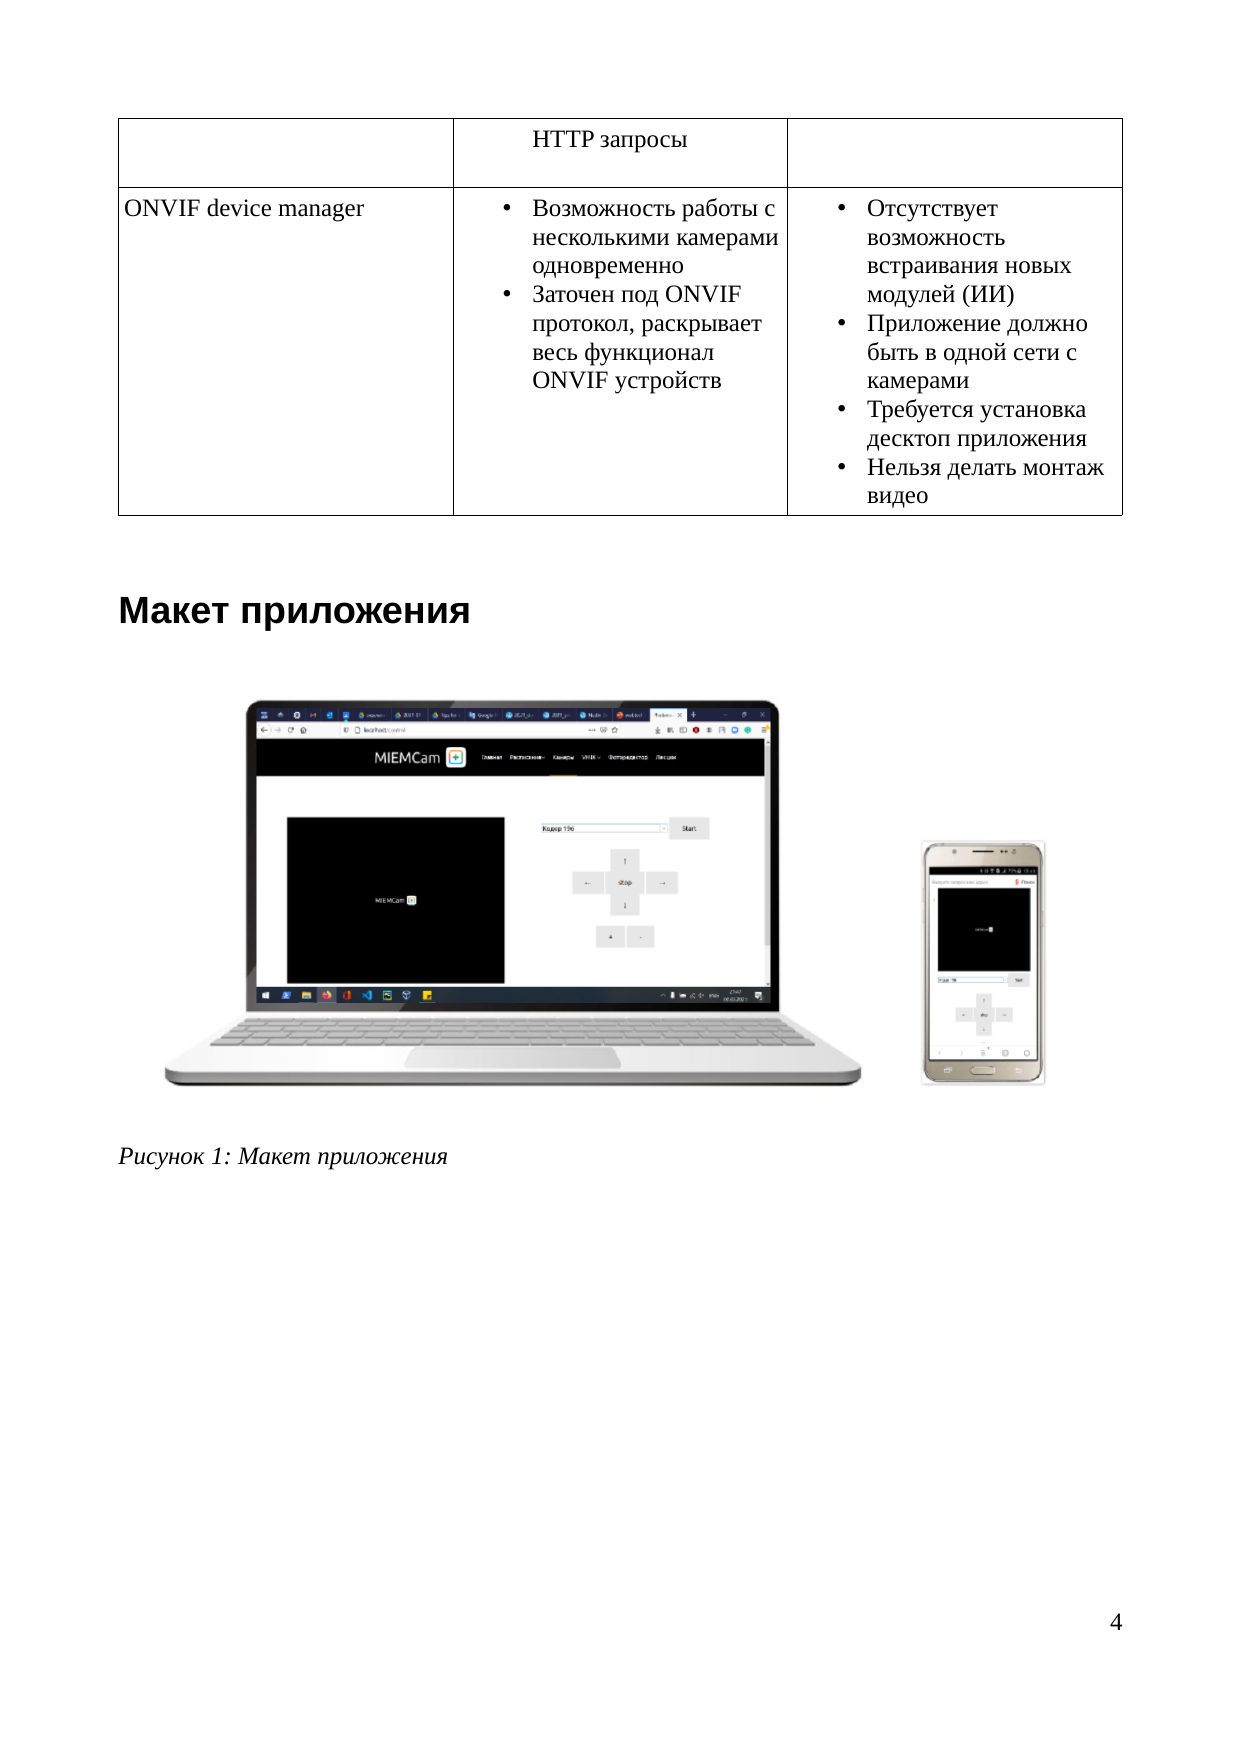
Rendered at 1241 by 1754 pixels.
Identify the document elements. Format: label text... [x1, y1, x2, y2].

table_cell Отсутствует возможность встраивания новых модулей (ИИ) Приложение должно быть в одной сети с камерами Требуется установка десктоп приложения Нельзя делать монтаж видео [788, 188, 1122, 515]
table_cell ONVIF device manager [119, 188, 453, 515]
text Рисунок 1: Макет приложения [118, 1142, 1122, 1170]
table_cell Возможность работы с несколькими камерами одновременно Заточен под ONVIF протокол, раскрывает весь функционал ONVIF устройств [454, 188, 787, 515]
table_cell [788, 119, 1122, 187]
table_cell [119, 119, 453, 187]
table_cell HTTP запросы [454, 119, 787, 187]
picture [118, 656, 1123, 1142]
subtitle Макет приложения [118, 588, 1122, 631]
